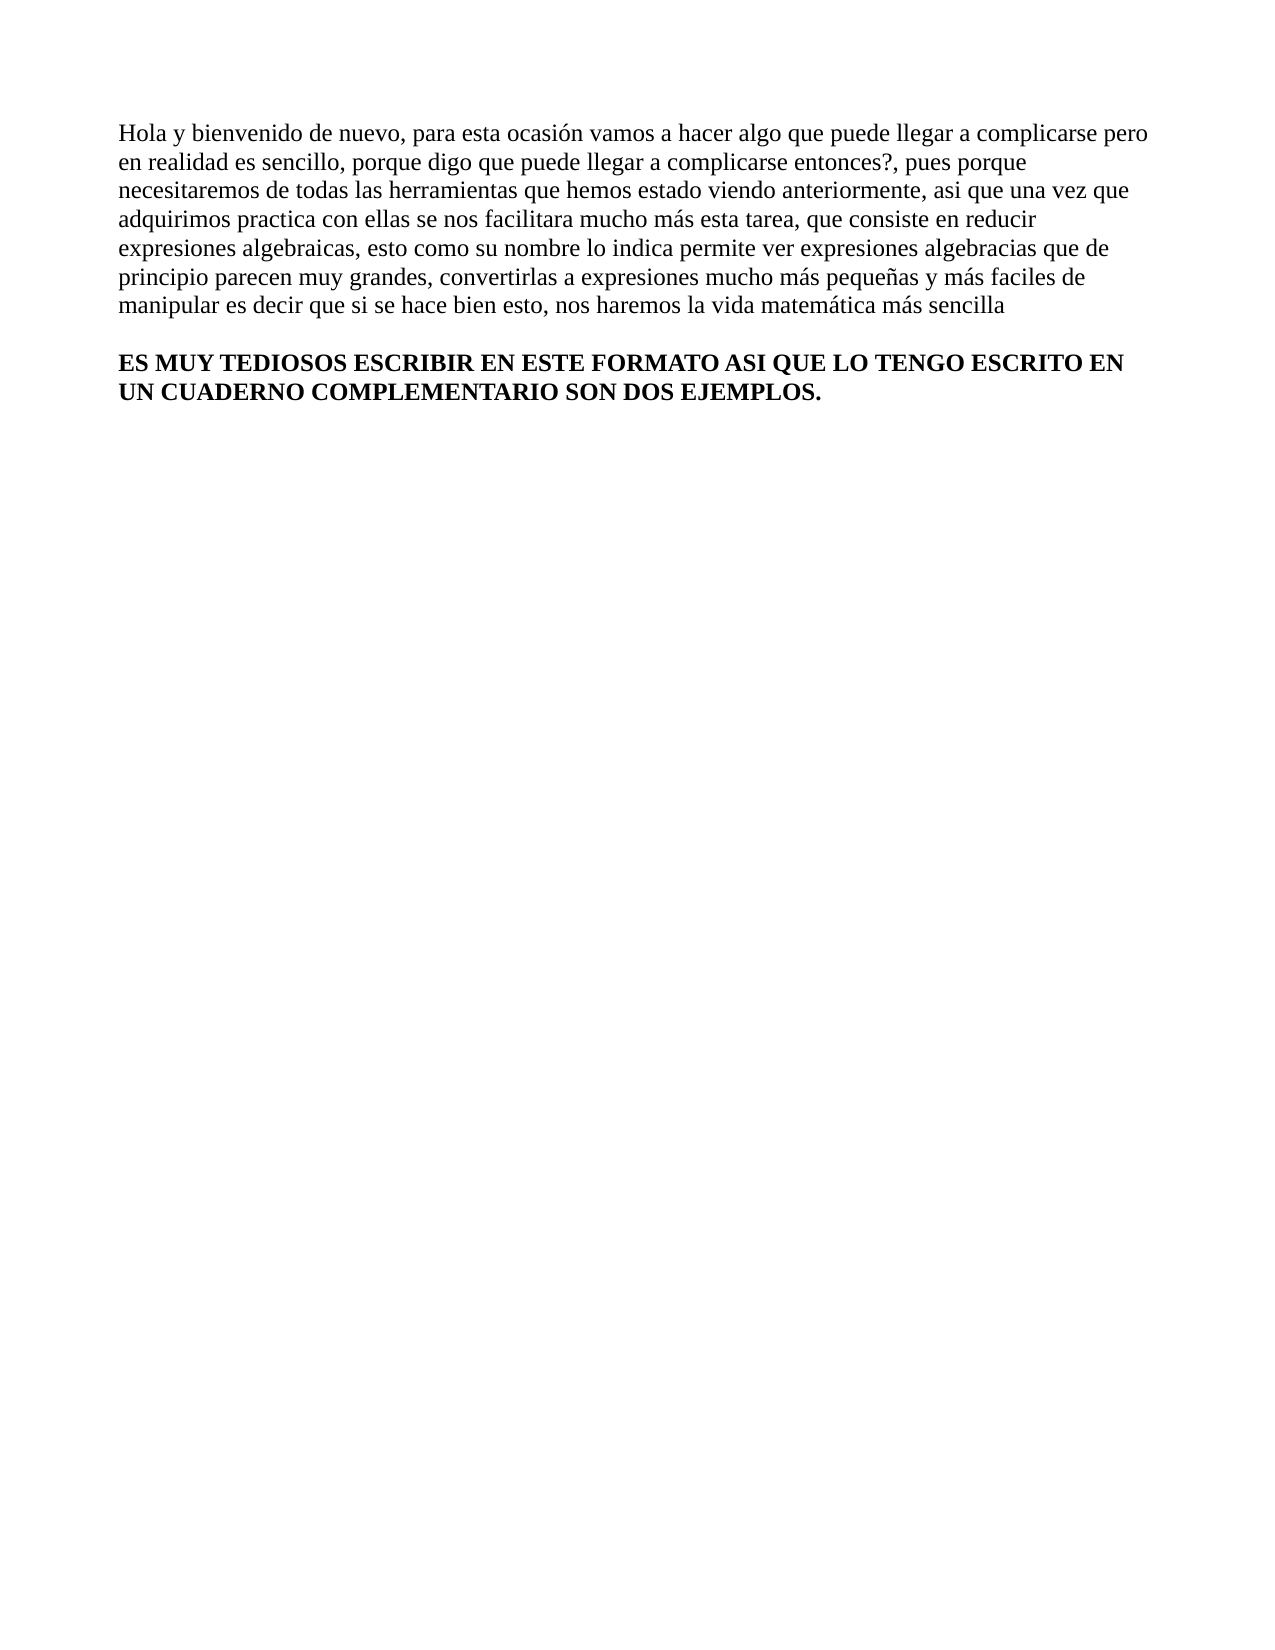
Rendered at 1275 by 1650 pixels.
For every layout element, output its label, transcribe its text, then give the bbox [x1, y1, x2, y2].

text Hola y bienvenido de nuevo, para esta ocasión vamos a hacer algo que puede llegar a complicarse pero en realidad es sencillo, porque digo que puede llegar a complicarse entonces?, pues porque necesitaremos de todas las herramientas que hemos estado viendo anteriormente, asi que una vez que adquirimos practica con ellas se nos facilitara mucho más esta tarea, que consiste en reducir expresiones algebraicas, esto como su nombre lo indica permite ver expresiones algebracias que de principio parecen muy grandes, convertirlas a expresiones mucho más pequeñas y más faciles de manipular es decir que si se hace bien esto, nos haremos la vida matemática más sencilla [118, 118, 1157, 319]
text ES MUY TEDIOSOS ESCRIBIR EN ESTE FORMATO ASI QUE LO TENGO ESCRITO EN UN CUADERNO COMPLEMENTARIO SON DOS EJEMPLOS. [118, 348, 1157, 406]
